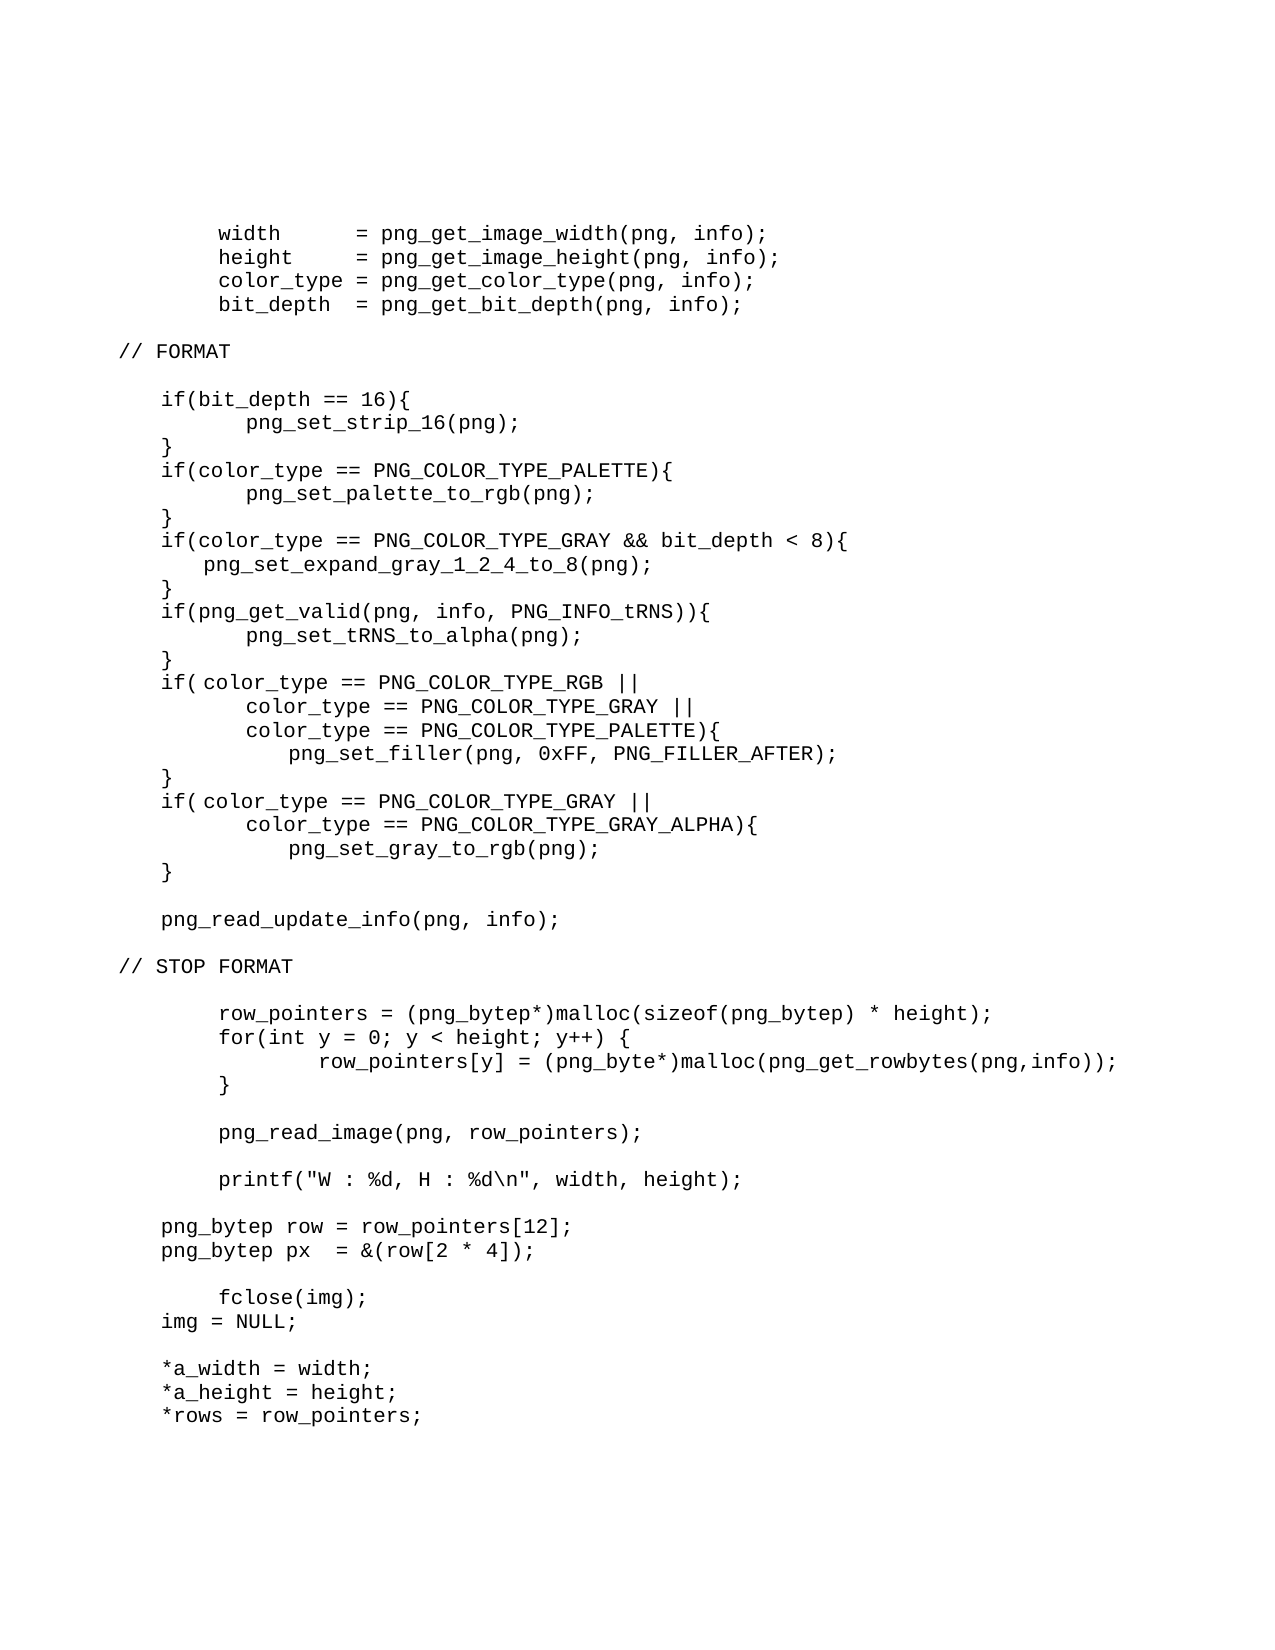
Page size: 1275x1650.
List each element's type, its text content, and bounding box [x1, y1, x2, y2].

text png_set_palette_to_rgb(png); [118, 483, 1157, 507]
text png_read_image(png, row_pointers); [118, 1122, 1157, 1145]
text *a_height = height; [118, 1382, 1157, 1405]
text fclose(img); [118, 1287, 1157, 1311]
text png_read_update_info(png, info); [118, 909, 1157, 932]
text png_set_gray_to_rgb(png); [118, 838, 1157, 862]
text png_set_expand_gray_1_2_4_to_8(png); [118, 554, 1157, 578]
text color_type = png_get_color_type(png, info); [118, 270, 1157, 294]
text if(color_type == PNG_COLOR_TYPE_PALETTE){ [118, 459, 1157, 483]
text img = NULL; [118, 1311, 1157, 1334]
text } [118, 578, 1157, 601]
text printf("W : %d, H : %d\n", width, height); [118, 1169, 1157, 1193]
text *rows = row_pointers; [118, 1405, 1157, 1429]
text row_pointers[y] = (png_byte*)malloc(png_get_rowbytes(png,info)); [118, 1051, 1157, 1074]
text // STOP FORMAT [118, 956, 1157, 980]
text png_set_filler(png, 0xFF, PNG_FILLER_AFTER); [118, 743, 1157, 767]
text height = png_get_image_height(png, info); [118, 247, 1157, 270]
text row_pointers = (png_bytep*)malloc(sizeof(png_bytep) * height); [118, 1003, 1157, 1027]
text } [118, 767, 1157, 791]
text bit_depth = png_get_bit_depth(png, info); [118, 294, 1157, 318]
text } [118, 1074, 1157, 1098]
text } [118, 507, 1157, 531]
text } [118, 436, 1157, 459]
text color_type == PNG_COLOR_TYPE_PALETTE){ [118, 720, 1157, 743]
text *a_width = width; [118, 1358, 1157, 1382]
text if(png_get_valid(png, info, PNG_INFO_tRNS)){ [118, 601, 1157, 625]
text png_set_tRNS_to_alpha(png); [118, 625, 1157, 649]
text if( color_type == PNG_COLOR_TYPE_GRAY || [118, 791, 1157, 814]
text if(color_type == PNG_COLOR_TYPE_GRAY && bit_depth < 8){ [118, 531, 1157, 554]
text width = png_get_image_width(png, info); [118, 223, 1157, 247]
text if( color_type == PNG_COLOR_TYPE_RGB || [118, 672, 1157, 696]
text png_bytep px = &(row[2 * 4]); [118, 1240, 1157, 1263]
text } [118, 862, 1157, 885]
text } [118, 649, 1157, 672]
text png_bytep row = row_pointers[12]; [118, 1216, 1157, 1240]
text // FORMAT [118, 341, 1157, 365]
text for(int y = 0; y < height; y++) { [118, 1027, 1157, 1051]
text color_type == PNG_COLOR_TYPE_GRAY || [118, 696, 1157, 720]
text png_set_strip_16(png); [118, 412, 1157, 436]
text color_type == PNG_COLOR_TYPE_GRAY_ALPHA){ [118, 814, 1157, 838]
text if(bit_depth == 16){ [118, 389, 1157, 412]
